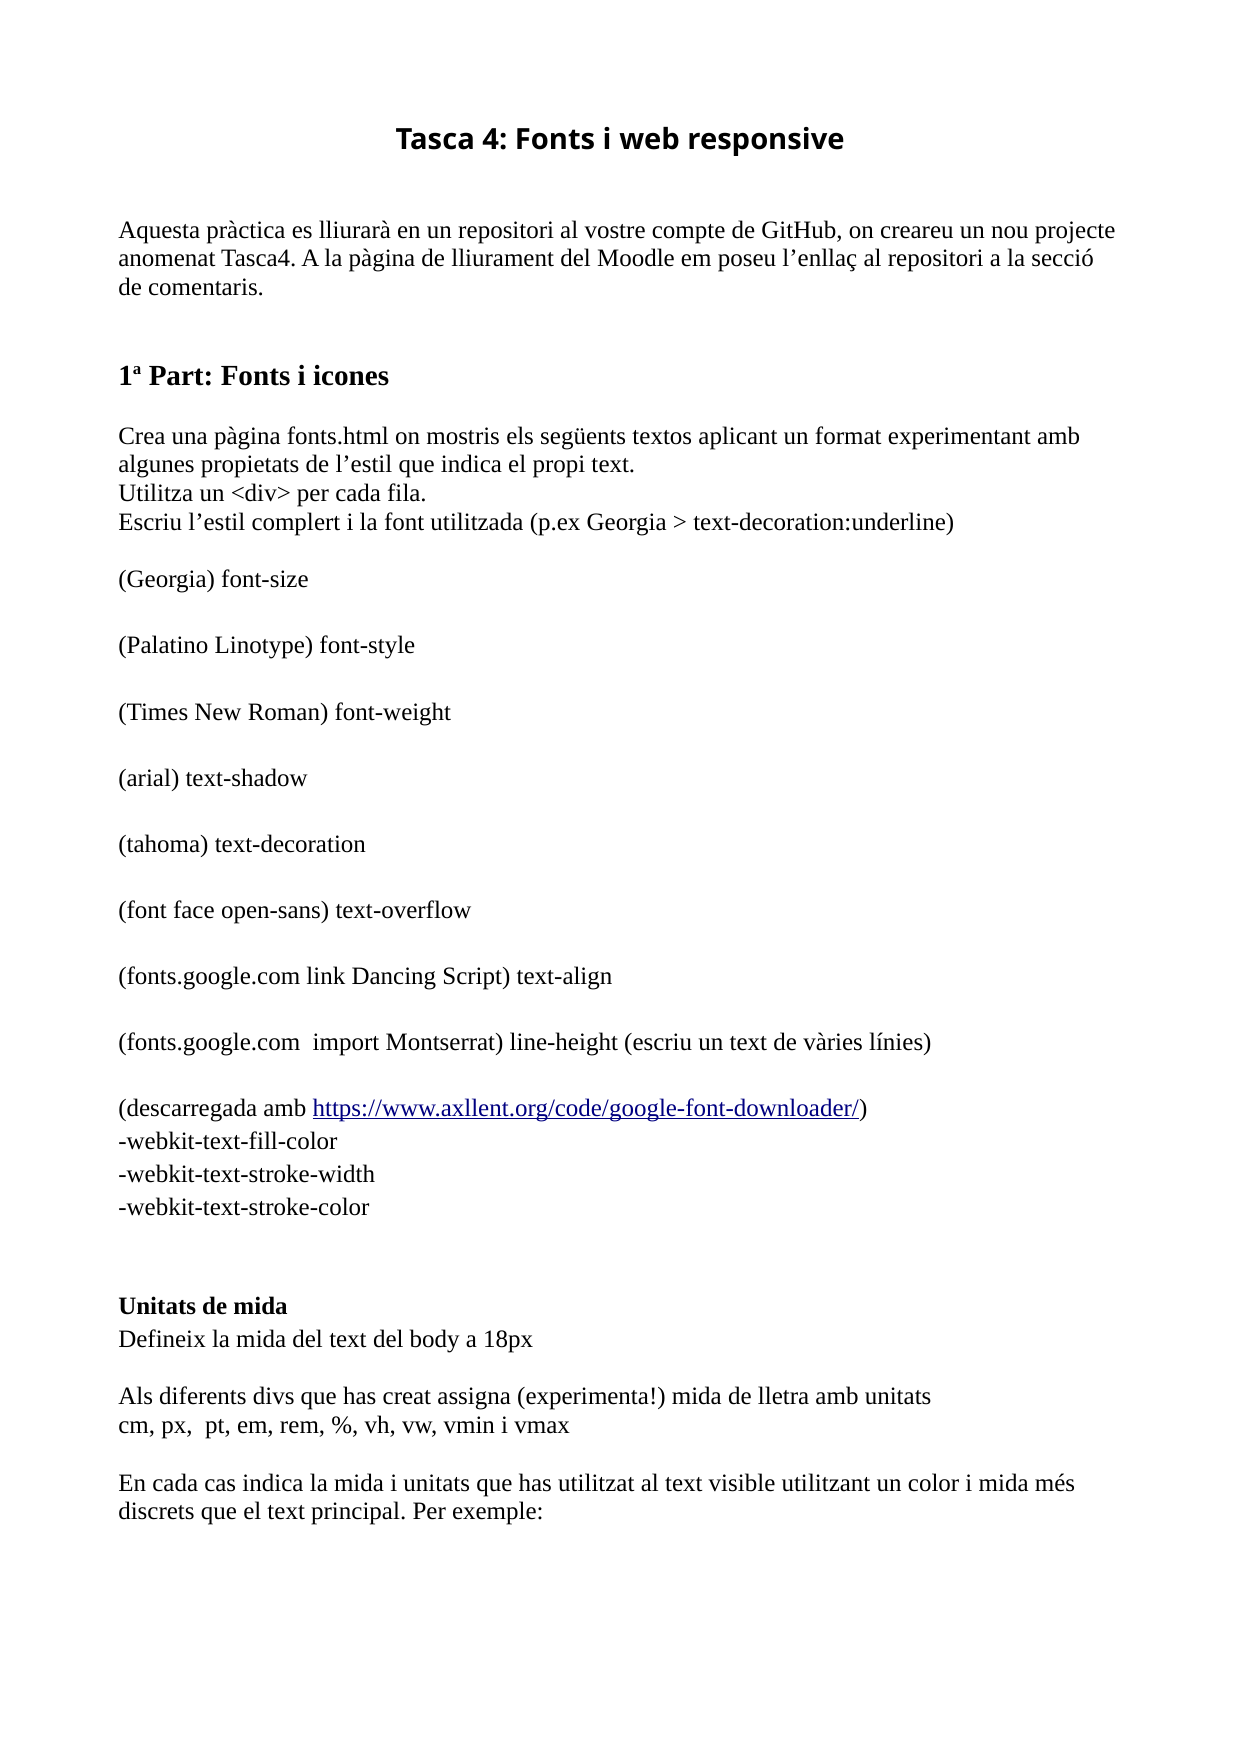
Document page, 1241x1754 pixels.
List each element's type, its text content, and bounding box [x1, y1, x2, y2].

text En cada cas indica la mida i unitats que has utilitzat al text visible utilitzant un color i mida més discrets que el text principal. Per exemple: [118, 1468, 1122, 1525]
text Aquesta pràctica es lliurarà en un repositori al vostre compte de GitHub, on creareu un nou projecte anomenat Tasca4. A la pàgina de lliurament del Moodle em poseu l’enllaç al repositori a la secció de comentaris. [118, 215, 1122, 301]
text (arial) text-shadow [118, 763, 1122, 791]
text (font face open-sans) text-overflow [118, 895, 1122, 923]
text Utilitza un <div> per cada fila. [118, 478, 1122, 507]
text 1a Part: Fonts i icones [118, 358, 1122, 392]
text cm, px, pt, em, rem, %, vh, vw, vmin i vmax [118, 1410, 1122, 1439]
text -webkit-text-stroke-color [118, 1192, 1122, 1221]
text -webkit-text-stroke-width [118, 1159, 1122, 1188]
text Escriu l’estil complert i la font utilitzada (p.ex Georgia > text-decoration:underline) [118, 507, 1122, 536]
text (tahoma) text-decoration [118, 829, 1122, 857]
text Defineix la mida del text del body a 18px [118, 1324, 1122, 1353]
text Als diferents divs que has creat assigna (experimenta!) mida de lletra amb unitats [118, 1381, 1122, 1410]
text (fonts.google.com import Montserrat) line-height (escriu un text de vàries línies) [118, 1027, 1122, 1056]
text (Georgia) font-size [118, 564, 1122, 593]
text (Palatino Linotype) font-style [118, 631, 1122, 659]
text (descarregada amb https://www.axllent.org/code/google-font-downloader/) [118, 1093, 1122, 1122]
text (Times New Roman) font-weight [118, 697, 1122, 725]
text Unitats de mida [118, 1291, 1122, 1320]
text -webkit-text-fill-color [118, 1126, 1122, 1154]
text (fonts.google.com link Dancing Script) text-align [118, 961, 1122, 989]
text Crea una pàgina fonts.html on mostris els següents textos aplicant un format experimentant amb algunes propietats de l’estil que indica el propi text. [118, 421, 1122, 478]
text Tasca 4: Fonts i web responsive [118, 118, 1122, 158]
